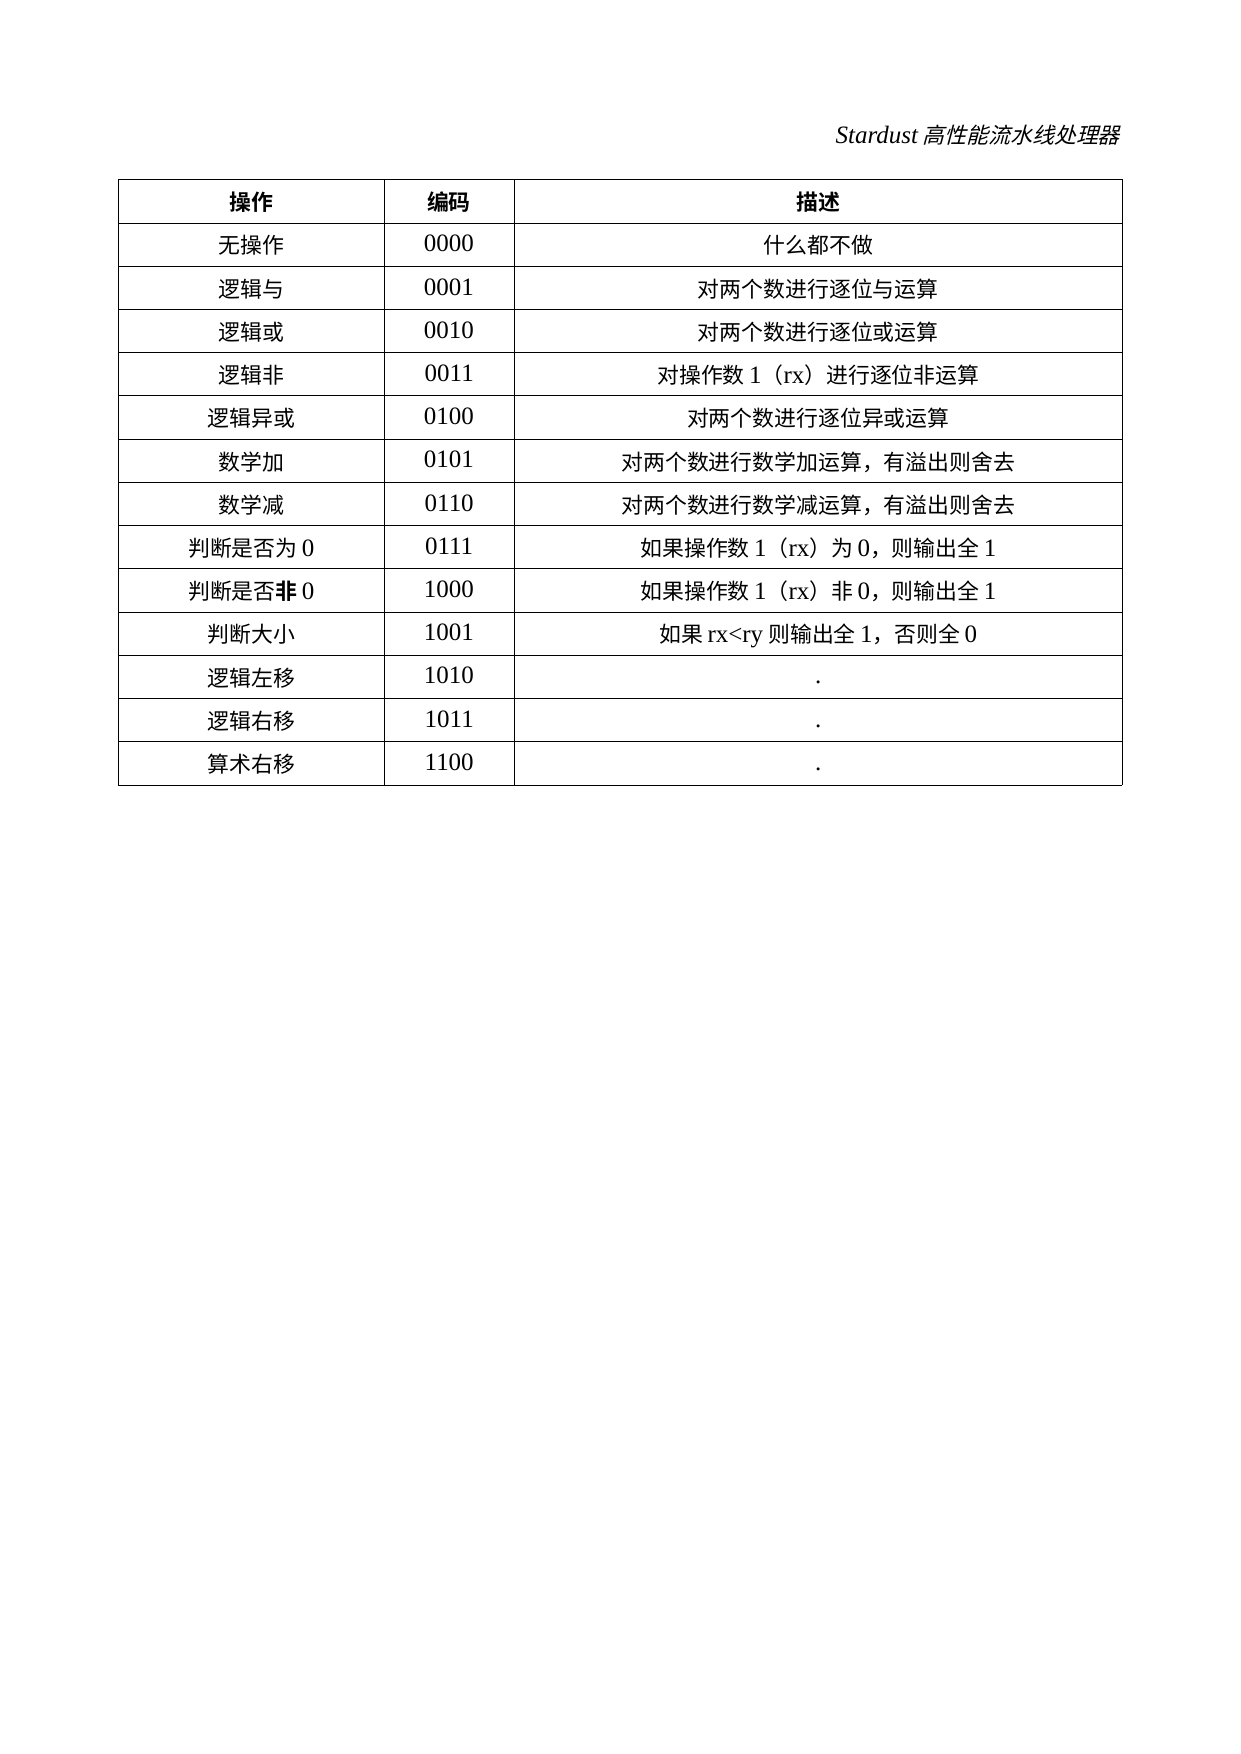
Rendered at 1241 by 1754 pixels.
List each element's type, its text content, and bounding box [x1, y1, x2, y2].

table_cell 对两个数进行逐位与运算 [515, 267, 1122, 309]
table_cell 逻辑或 [119, 310, 384, 352]
table_cell . [515, 656, 1122, 698]
table_cell 逻辑右移 [119, 699, 384, 741]
table_cell 逻辑与 [119, 267, 384, 309]
table_cell 0110 [385, 483, 514, 525]
table_cell 逻辑异或 [119, 396, 384, 439]
table_cell . [515, 699, 1122, 741]
table_cell 1001 [385, 613, 514, 655]
table_cell 对两个数进行数学加运算，有溢出则舍去 [515, 440, 1122, 482]
table_cell 1011 [385, 699, 514, 741]
table_cell 0001 [385, 267, 514, 309]
table_cell 什么都不做 [515, 224, 1122, 266]
table_cell 如果操作数1（rx）非0，则输出全1 [515, 569, 1122, 612]
table_header 描述 [515, 180, 1122, 222]
table_cell 无操作 [119, 224, 384, 266]
table_cell 0000 [385, 224, 514, 266]
table_cell 0100 [385, 396, 514, 439]
table_cell . [515, 742, 1122, 784]
table_header 操作 [119, 180, 384, 222]
table_cell 数学减 [119, 483, 384, 525]
table_cell 算术右移 [119, 742, 384, 784]
table_cell 1010 [385, 656, 514, 698]
table_cell 0010 [385, 310, 514, 352]
table_cell 判断大小 [119, 613, 384, 655]
table_cell 数学加 [119, 440, 384, 482]
table_cell 逻辑非 [119, 353, 384, 395]
table_cell 对操作数1（rx）进行逐位非运算 [515, 353, 1122, 395]
table_cell 判断是否非0 [119, 569, 384, 612]
table_cell 0011 [385, 353, 514, 395]
table_cell 1100 [385, 742, 514, 784]
table_cell 0111 [385, 526, 514, 568]
table_cell 0101 [385, 440, 514, 482]
table_cell 1000 [385, 569, 514, 612]
table_cell 逻辑左移 [119, 656, 384, 698]
table_cell 如果rx<ry则输出全1，否则全0 [515, 613, 1122, 655]
table_cell 对两个数进行逐位异或运算 [515, 396, 1122, 439]
table_cell 对两个数进行逐位或运算 [515, 310, 1122, 352]
table_header 编码 [385, 180, 514, 222]
table_cell 判断是否为0 [119, 526, 384, 568]
table_cell 对两个数进行数学减运算，有溢出则舍去 [515, 483, 1122, 525]
table_cell 如果操作数1（rx）为0，则输出全1 [515, 526, 1122, 568]
